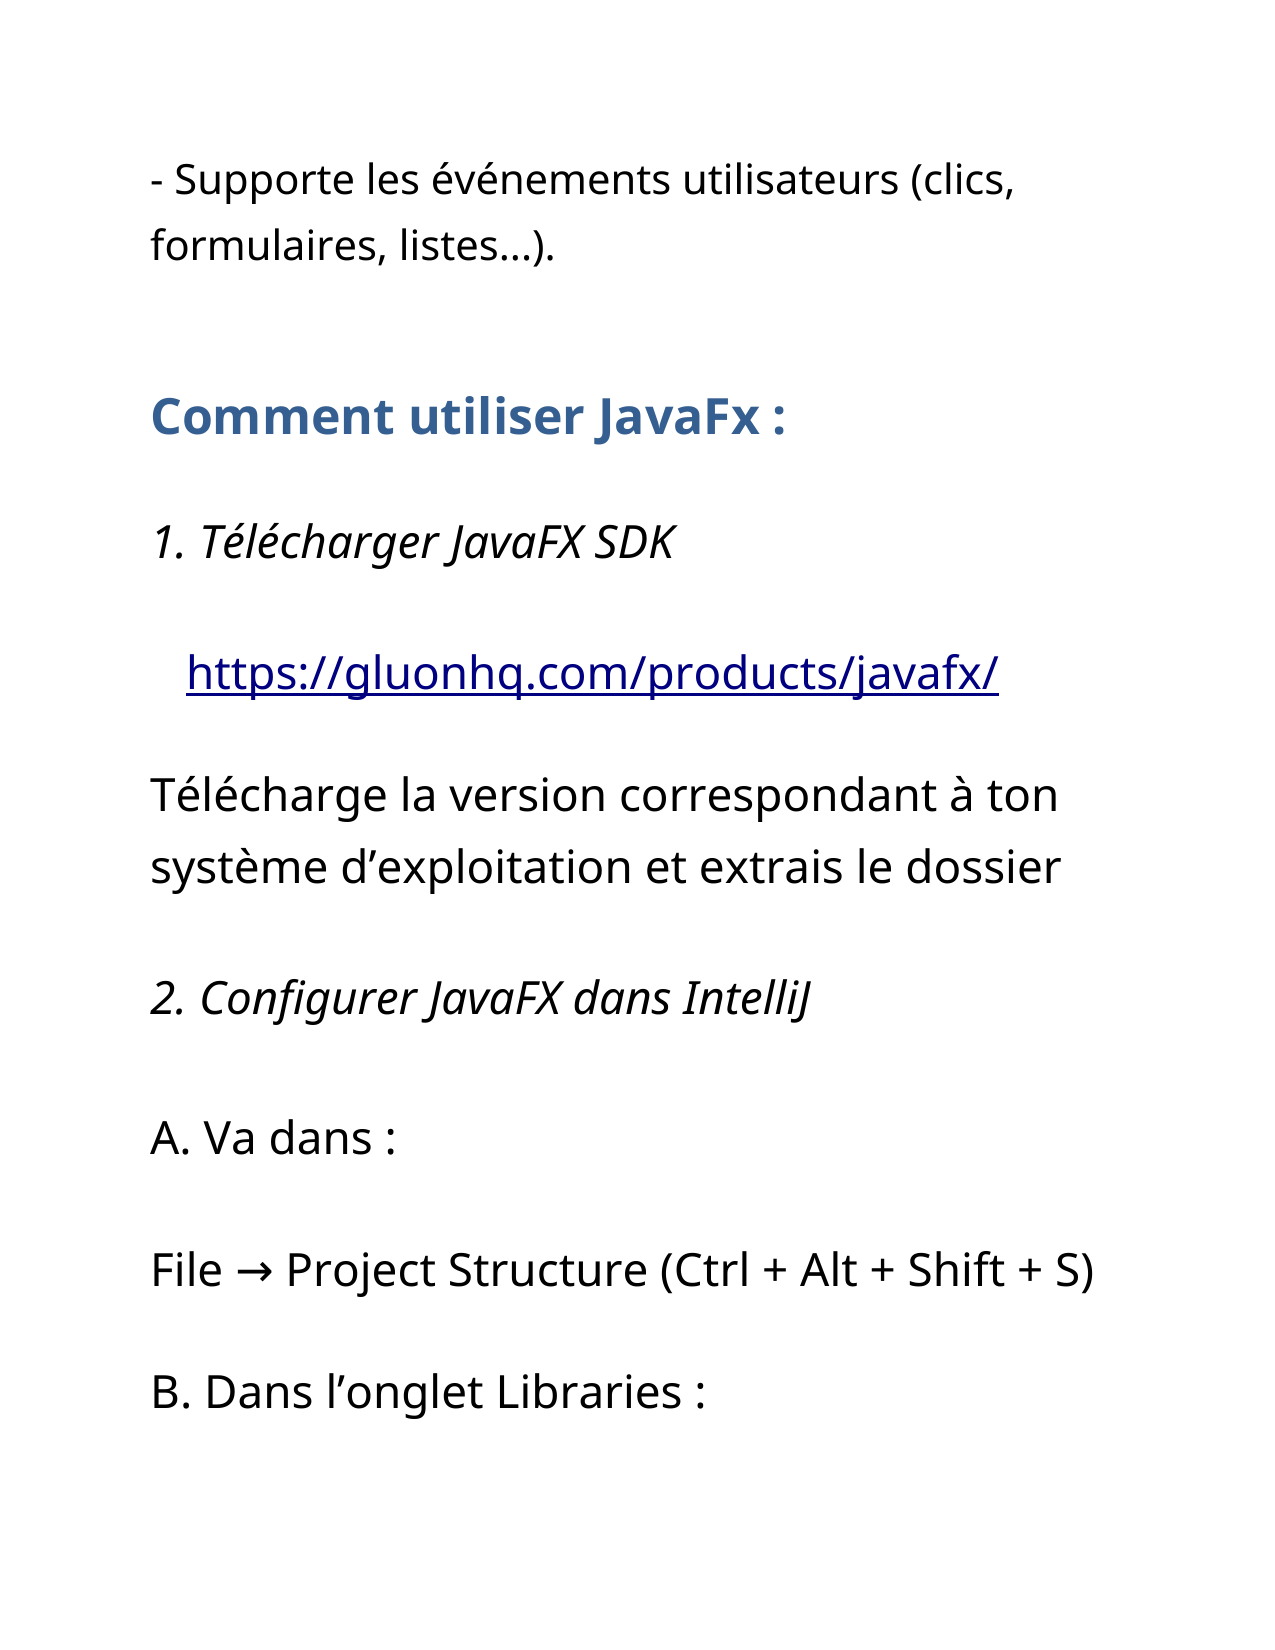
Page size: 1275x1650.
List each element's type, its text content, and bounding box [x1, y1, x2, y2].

subtitle 1. Télécharger JavaFX SDK [150, 510, 1125, 572]
text B. Dans l’onglet Libraries : [150, 1360, 1125, 1422]
text https://gluonhq.com/products/javafx/ [150, 640, 1125, 703]
text File → Project Structure (Ctrl + Alt + Shift + S) [150, 1237, 1125, 1300]
text - Supporte les événements utilisateurs (clics, formulaires, listes...). [150, 150, 1125, 273]
subtitle 2. Configurer JavaFX dans IntelliJ [150, 965, 1125, 1028]
text Télécharge la version correspondant à ton système d’exploitation et extrais le dossier [150, 762, 1125, 897]
subtitle A. Va dans : [150, 1106, 1125, 1168]
text Comment utiliser JavaFx : [150, 381, 1125, 449]
